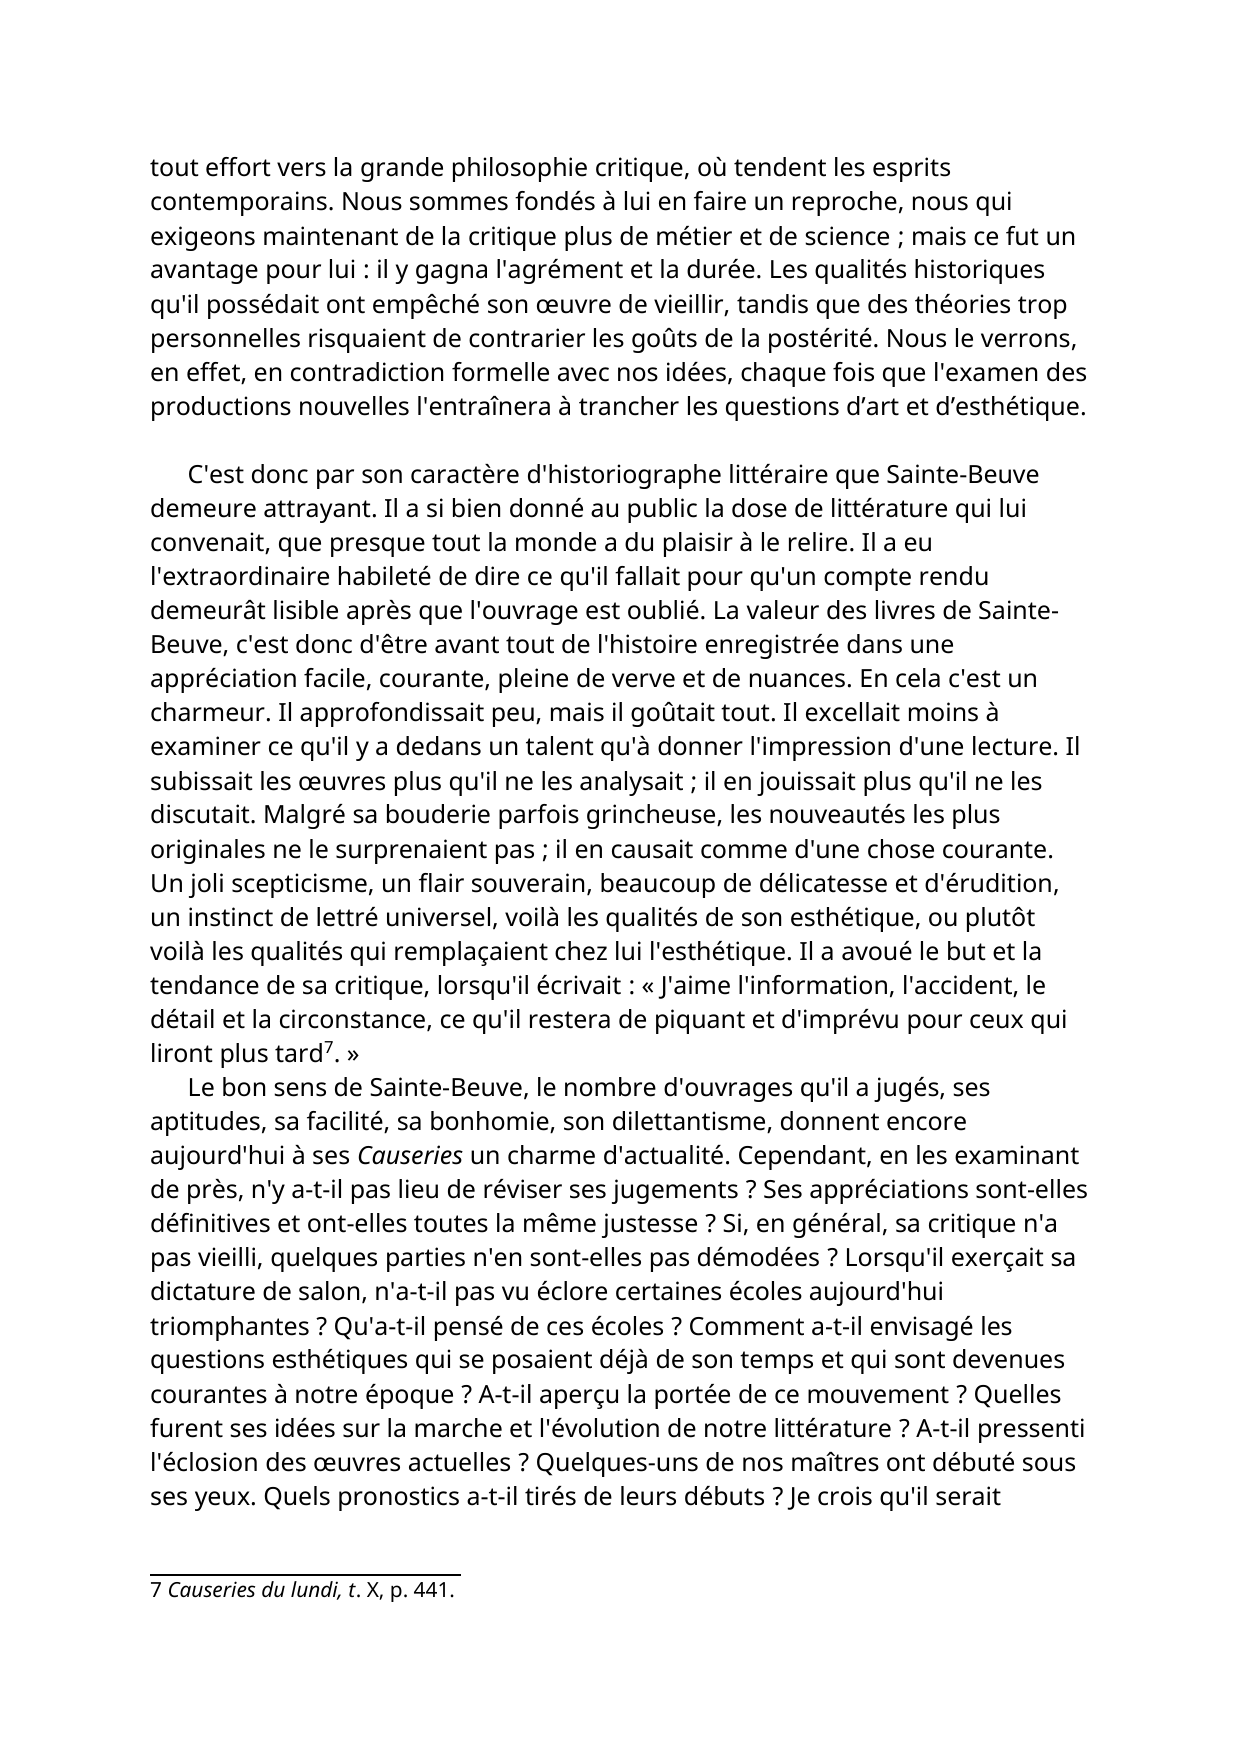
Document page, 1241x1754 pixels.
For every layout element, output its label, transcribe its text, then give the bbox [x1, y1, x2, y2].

text Causeries du lundi, t. X, p. 441. [150, 1575, 1091, 1603]
text Le bon sens de Sainte-Beuve, le nombre d'ouvrages qu'il a jugés, ses aptitudes, sa facilité, sa bonhomie, son dilettantisme, donnent encore aujourd'hui à ses Causeries un charme d'actualité. Cependant, en les examinant de près, n'y a-t-il pas lieu de réviser ses jugements ? Ses appréciations sont-elles définitives et ont-elles toutes la même justesse ? Si, en général, sa critique n'a pas vieilli, quelques parties n'en sont-elles pas démodées ? Lorsqu'il exerçait sa dictature de salon, n'a-t-il pas vu éclore certaines écoles aujourd'hui triomphantes ? Qu'a-t-il pensé de ces écoles ? Comment a-t-il envisagé les questions esthétiques qui se posaient déjà de son temps et qui sont devenues courantes à notre époque ? A-t-il aperçu la portée de ce mouvement ? Quelles furent ses idées sur la marche et l'évolution de notre littérature ? A-t-il pressenti l'éclosion des œuvres actuelles ? Quelques-uns de nos maîtres ont débuté sous ses yeux. Quels pronostics a-t-il tirés de leurs débuts ? Je crois qu'il serait [150, 1070, 1091, 1512]
text C'est donc par son caractère d'historiographe littéraire que Sainte-Beuve demeure attrayant. Il a si bien donné au public la dose de littérature qui lui convenait, que presque tout la monde a du plaisir à le relire. Il a eu l'extraordinaire habileté de dire ce qu'il fallait pour qu'un compte rendu demeurât lisible après que l'ouvrage est oublié. La valeur des livres de Sainte-Beuve, c'est donc d'être avant tout de l'histoire enregistrée dans une appréciation facile, courante, pleine de verve et de nuances. En cela c'est un charmeur. Il approfondissait peu, mais il goûtait tout. Il excellait moins à examiner ce qu'il y a dedans un talent qu'à donner l'impression d'une lecture. Il subissait les œuvres plus qu'il ne les analysait ; il en jouissait plus qu'il ne les discutait. Malgré sa bouderie parfois grincheuse, les nouveautés les plus originales ne le surprenaient pas ; il en causait comme d'une chose courante. Un joli scepticisme, un flair souverain, beaucoup de délicatesse et d'érudition, un instinct de lettré universel, voilà les qualités de son esthétique, ou plutôt voilà les qualités qui remplaçaient chez lui l'esthétique. Il a avoué le but et la tendance de sa critique, lorsqu'il écrivait : « J'aime l'information, l'accident, le détail et la circonstance, ce qu'il restera de piquant et d'imprévu pour ceux qui liront plus tard. » [150, 457, 1091, 1070]
text tout effort vers la grande philosophie critique, où tendent les esprits contemporains. Nous sommes fondés à lui en faire un reproche, nous qui exigeons maintenant de la critique plus de métier et de science ; mais ce fut un avantage pour lui : il y gagna l'agrément et la durée. Les qualités historiques qu'il possédait ont empêché son œuvre de vieillir, tandis que des théories trop personnelles risquaient de contrarier les goûts de la postérité. Nous le verrons, en effet, en contradiction formelle avec nos idées, chaque fois que l'examen des productions nouvelles l'entraînera à trancher les questions d’art et d’esthétique. [150, 150, 1091, 422]
